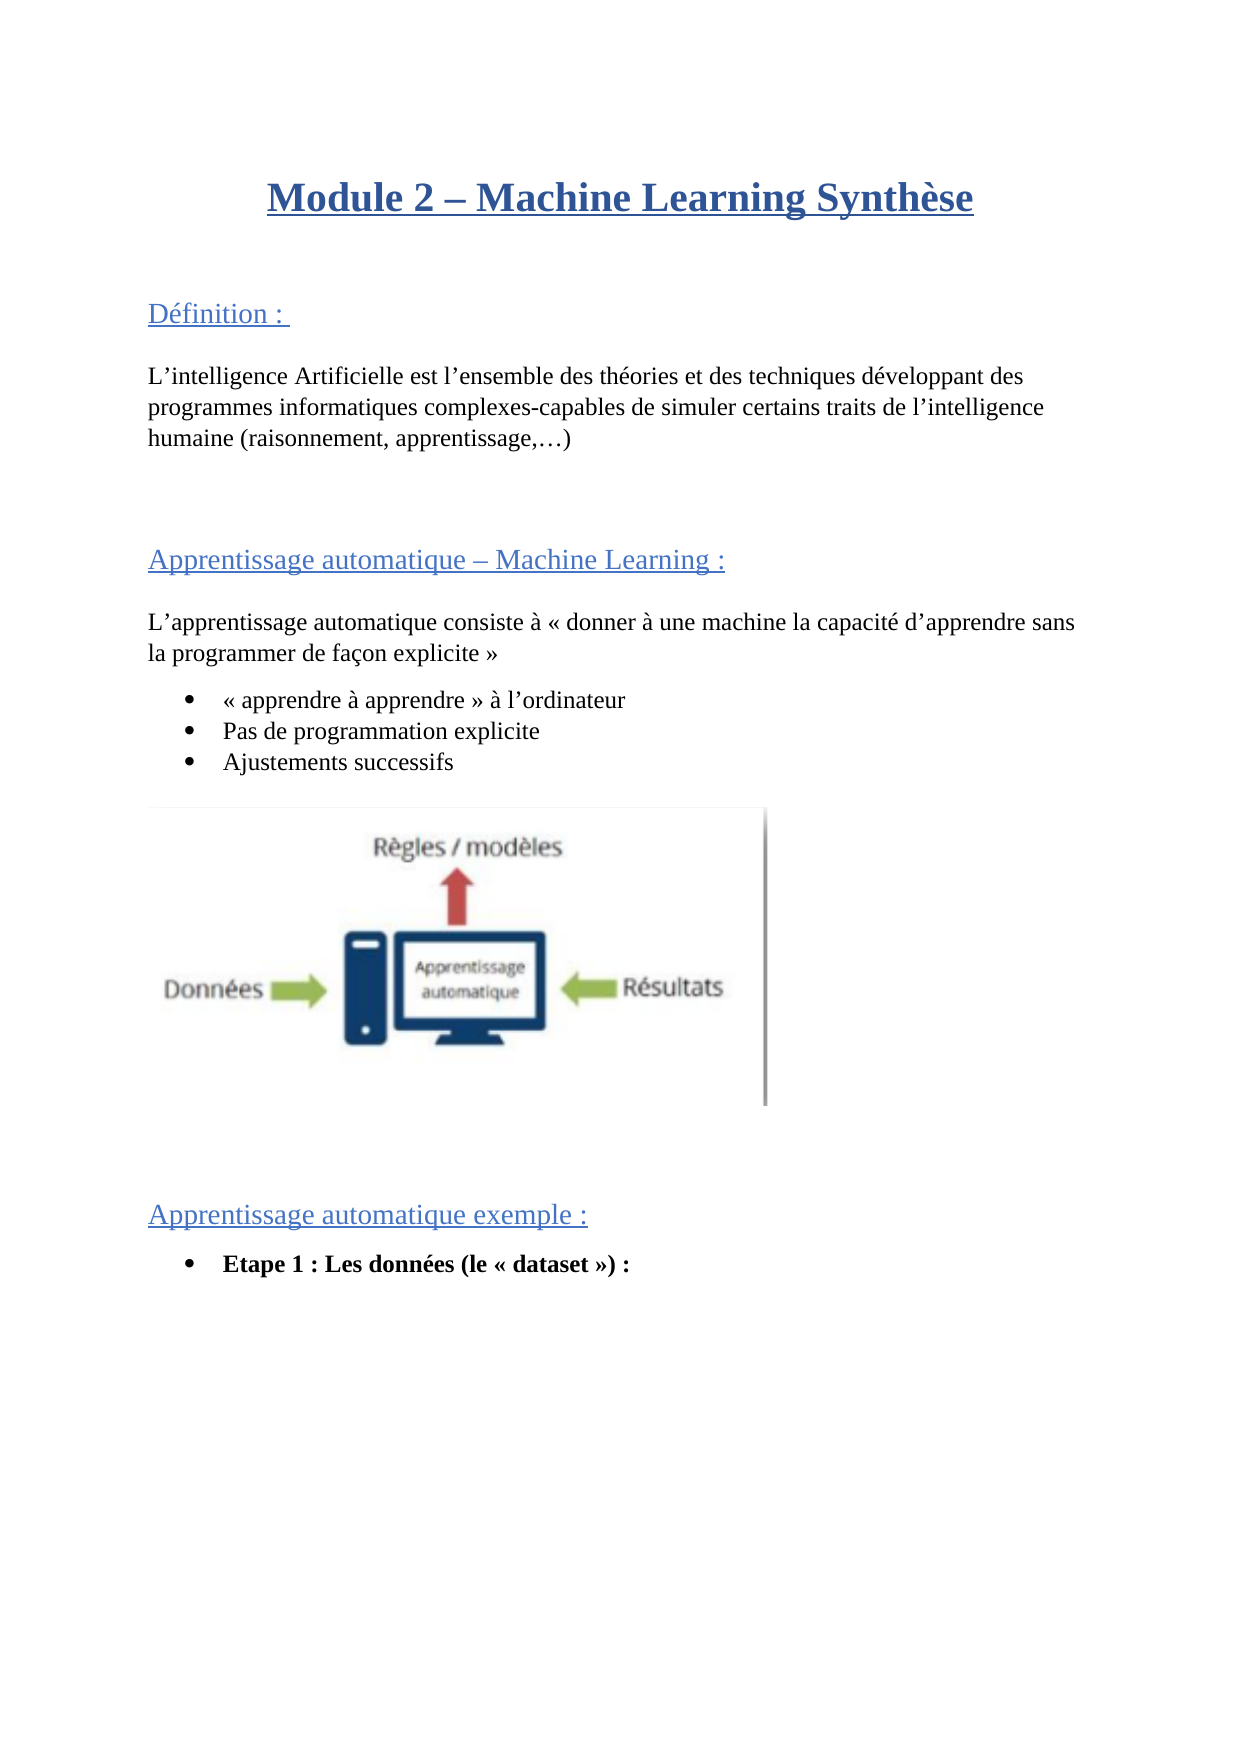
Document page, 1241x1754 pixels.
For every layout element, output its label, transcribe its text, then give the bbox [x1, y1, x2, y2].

text L’intelligence Artificielle est l’ensemble des théories et des techniques développant des programmes informatiques complexes-capables de simuler certains traits de l’intelligence humaine (raisonnement, apprentissage,…) [148, 361, 1093, 451]
list Pas de programmation explicite [185, 716, 1093, 745]
text Apprentissage automatique exemple : [148, 1197, 1093, 1230]
list « apprendre à apprendre » à l’ordinateur [185, 686, 1093, 714]
subtitle Module 2 – Machine Learning Synthèse [148, 173, 1093, 221]
list Etape 1 : Les données (le « dataset ») : [185, 1249, 1093, 1309]
list Ajustements successifs [185, 747, 1093, 776]
text Définition : [148, 296, 1093, 330]
text L’apprentissage automatique consiste à « donner à une machine la capacité d’apprendre sans la programmer de façon explicite » [148, 607, 1093, 667]
text Apprentissage automatique – Machine Learning : [148, 542, 1093, 576]
